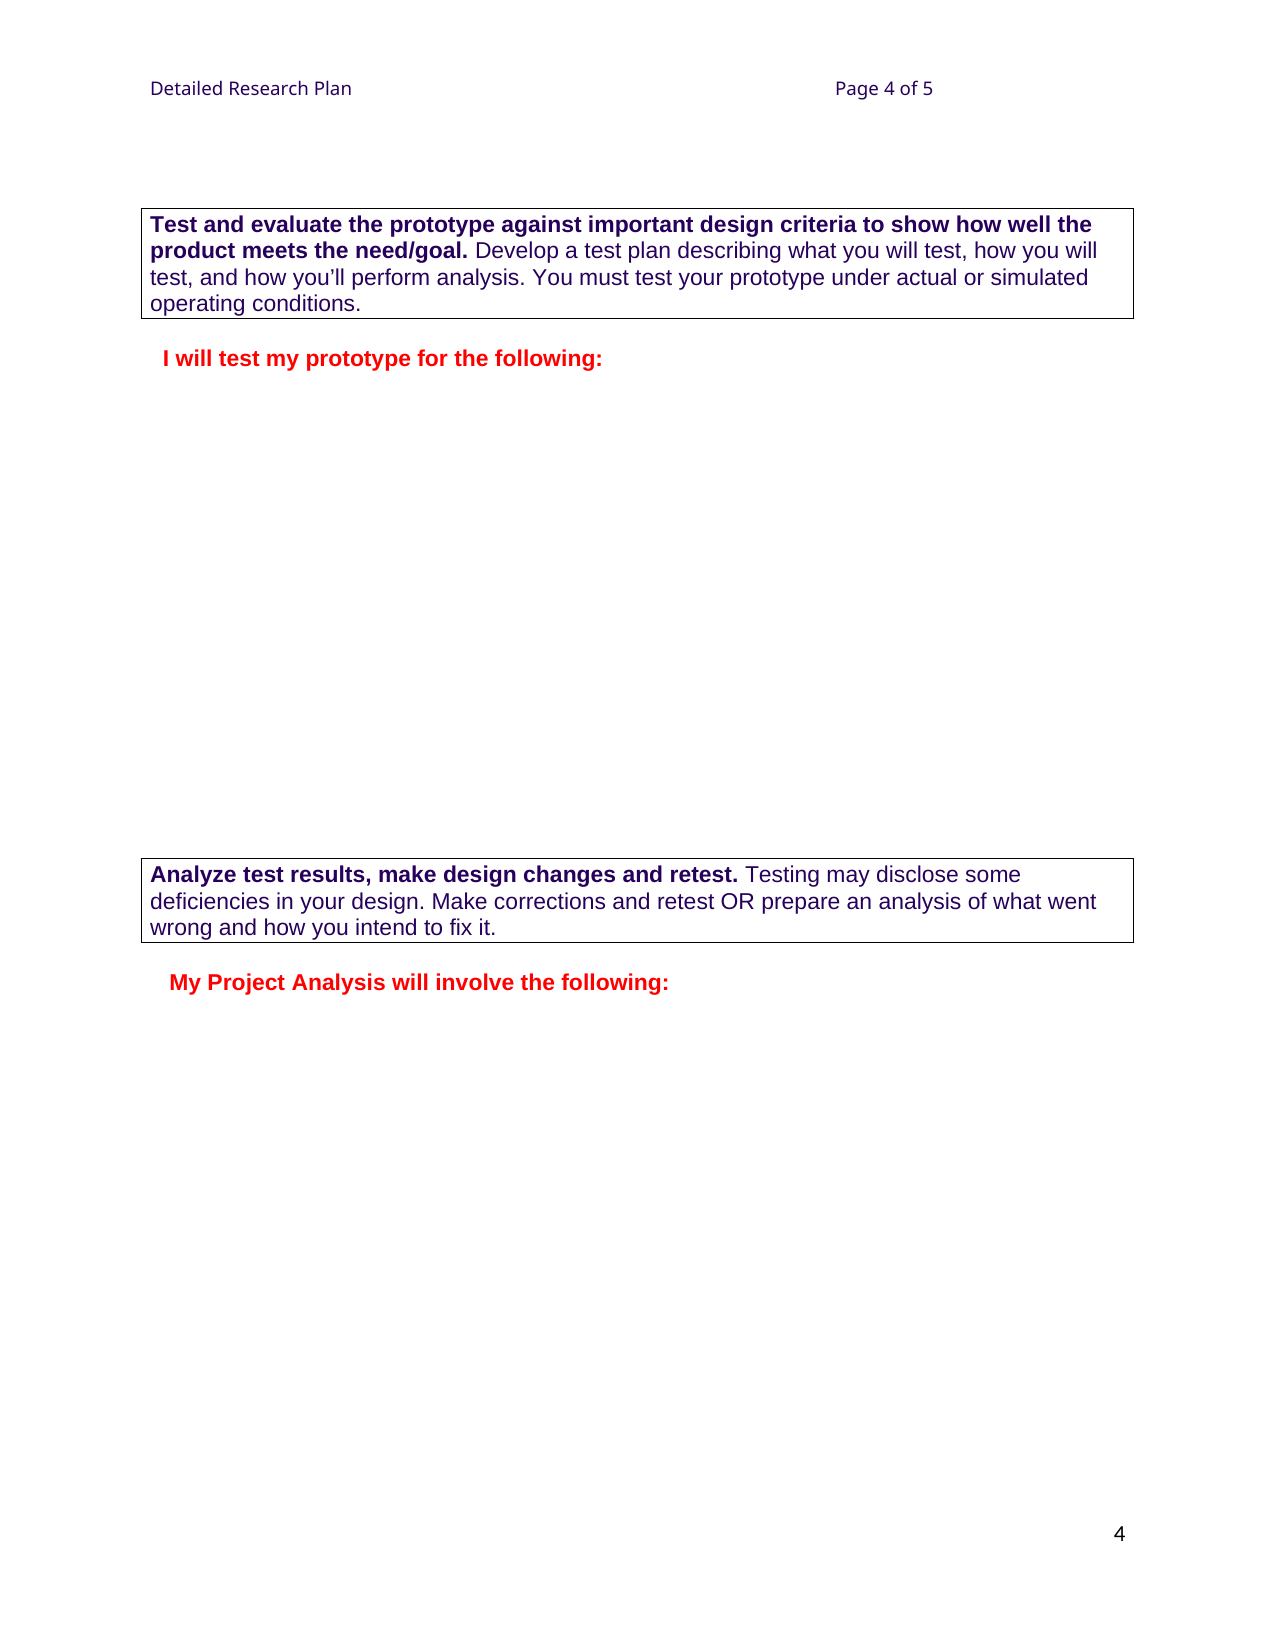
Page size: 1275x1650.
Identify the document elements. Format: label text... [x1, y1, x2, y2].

text Test and evaluate the prototype against important design criteria to show how well the product meets the need/goal. Develop a test plan describing what you will test, how you will test, and how you’ll perform analysis. You must test your prototype under actual or simulated operating conditions. [142, 209, 1133, 318]
text My Project Analysis will involve the following: [150, 968, 1125, 995]
text Analyze test results, make design changes and retest. Testing may disclose some deficiencies in your design. Make corrections and retest OR prepare an analysis of what went wrong and how you intend to fix it. [142, 859, 1133, 942]
text I will test my prototype for the following: [150, 344, 1125, 371]
